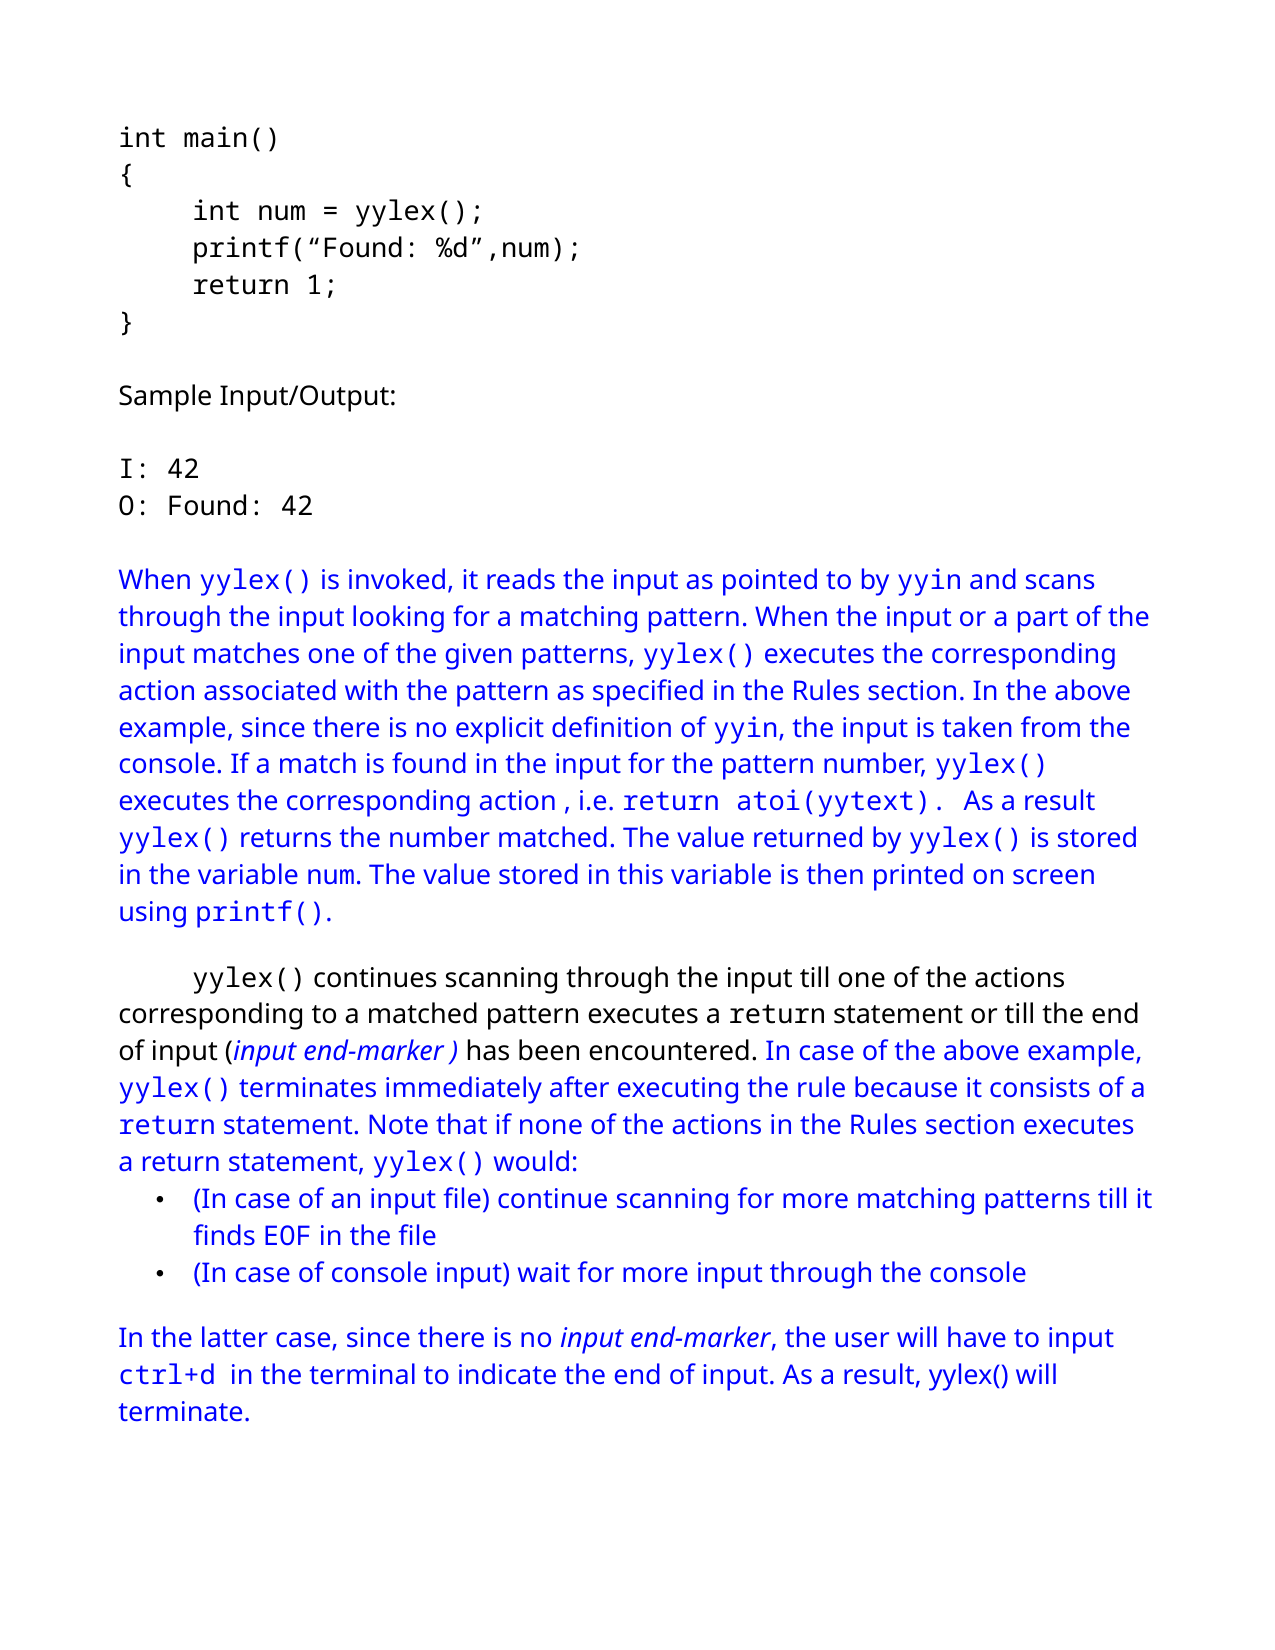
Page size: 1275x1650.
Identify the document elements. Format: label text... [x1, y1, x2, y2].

text printf(“Found: %d”,num); [118, 229, 1157, 266]
text int num = yylex(); [118, 192, 1157, 229]
list (In case of an input file) continue scanning for more matching patterns till it finds EOF in the file [156, 1179, 1157, 1253]
text } [118, 302, 1157, 339]
text In the latter case, since there is no input end-marker, the user will have to input ctrl+d in the terminal to indicate the end of input. As a result, yylex() will terminate. [118, 1319, 1157, 1429]
list (In case of console input) wait for more input through the console [156, 1253, 1157, 1290]
text O: Found: 42 [118, 487, 1157, 524]
text When yylex() is invoked, it reads the input as pointed to by yyin and scans through the input looking for a matching pattern. When the input or a part of the input matches one of the given patterns, yylex() executes the corresponding action associated with the pattern as specified in the Rules section. In the above example, since there is no explicit definition of yyin, the input is taken from the console. If a match is found in the input for the pattern number, yylex() executes the corresponding action , i.e. return atoi(yytext). As a result yylex() returns the number matched. The value returned by yylex() is stored in the variable num. The value stored in this variable is then printed on screen using printf(). [118, 561, 1157, 929]
text return 1; [118, 266, 1157, 302]
text I: 42 [118, 450, 1157, 487]
text Sample Input/Output: [118, 376, 1157, 413]
text { [118, 155, 1157, 192]
text int main() [118, 118, 1157, 155]
text yylex() continues scanning through the input till one of the actions corresponding to a matched pattern executes a return statement or till the end of input (input end-marker ) has been encountered. In case of the above example, yylex() terminates immediately after executing the rule because it consists of a return statement. Note that if none of the actions in the Rules section executes a return statement, yylex() would: [118, 958, 1157, 1179]
